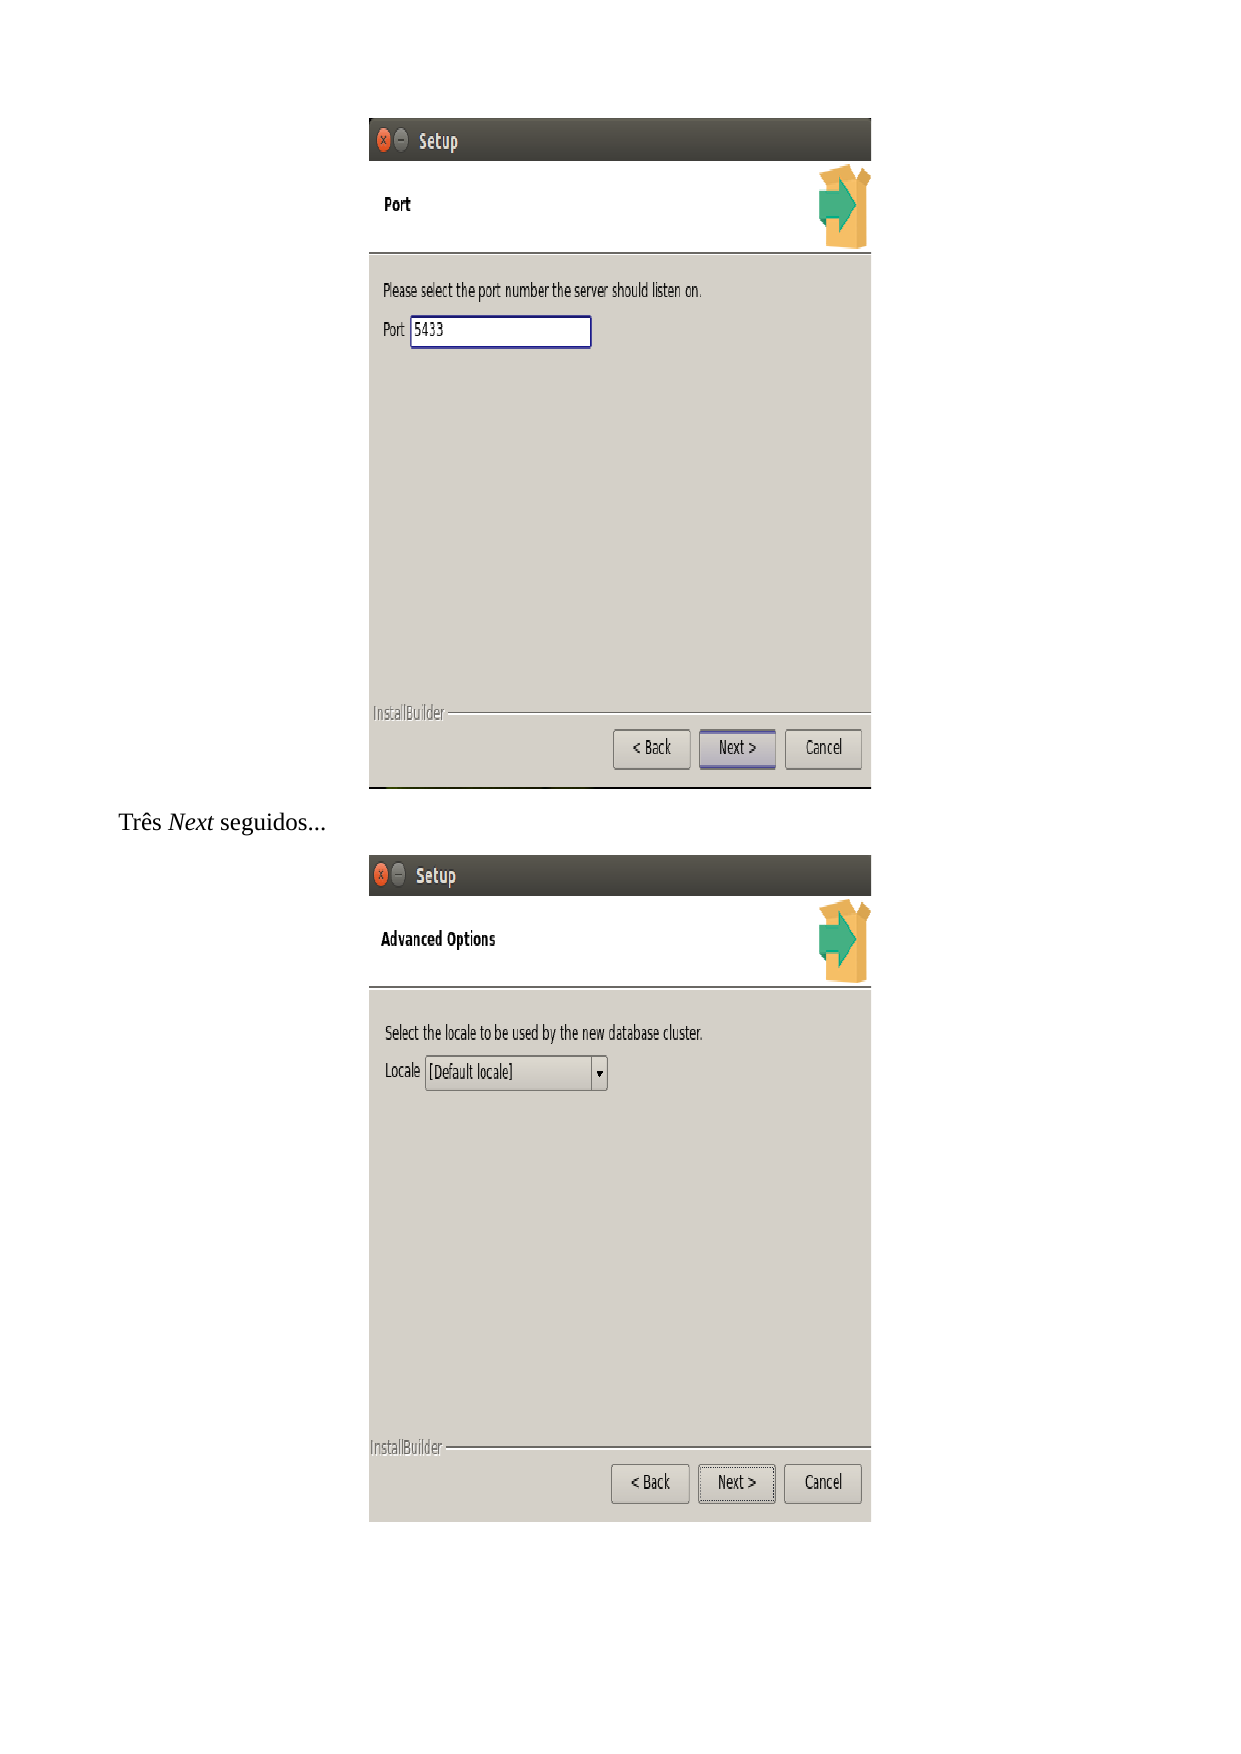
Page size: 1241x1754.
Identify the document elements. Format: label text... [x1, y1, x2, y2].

text Três Next seguidos... [118, 807, 1122, 836]
picture [369, 118, 872, 789]
picture [369, 855, 872, 1522]
